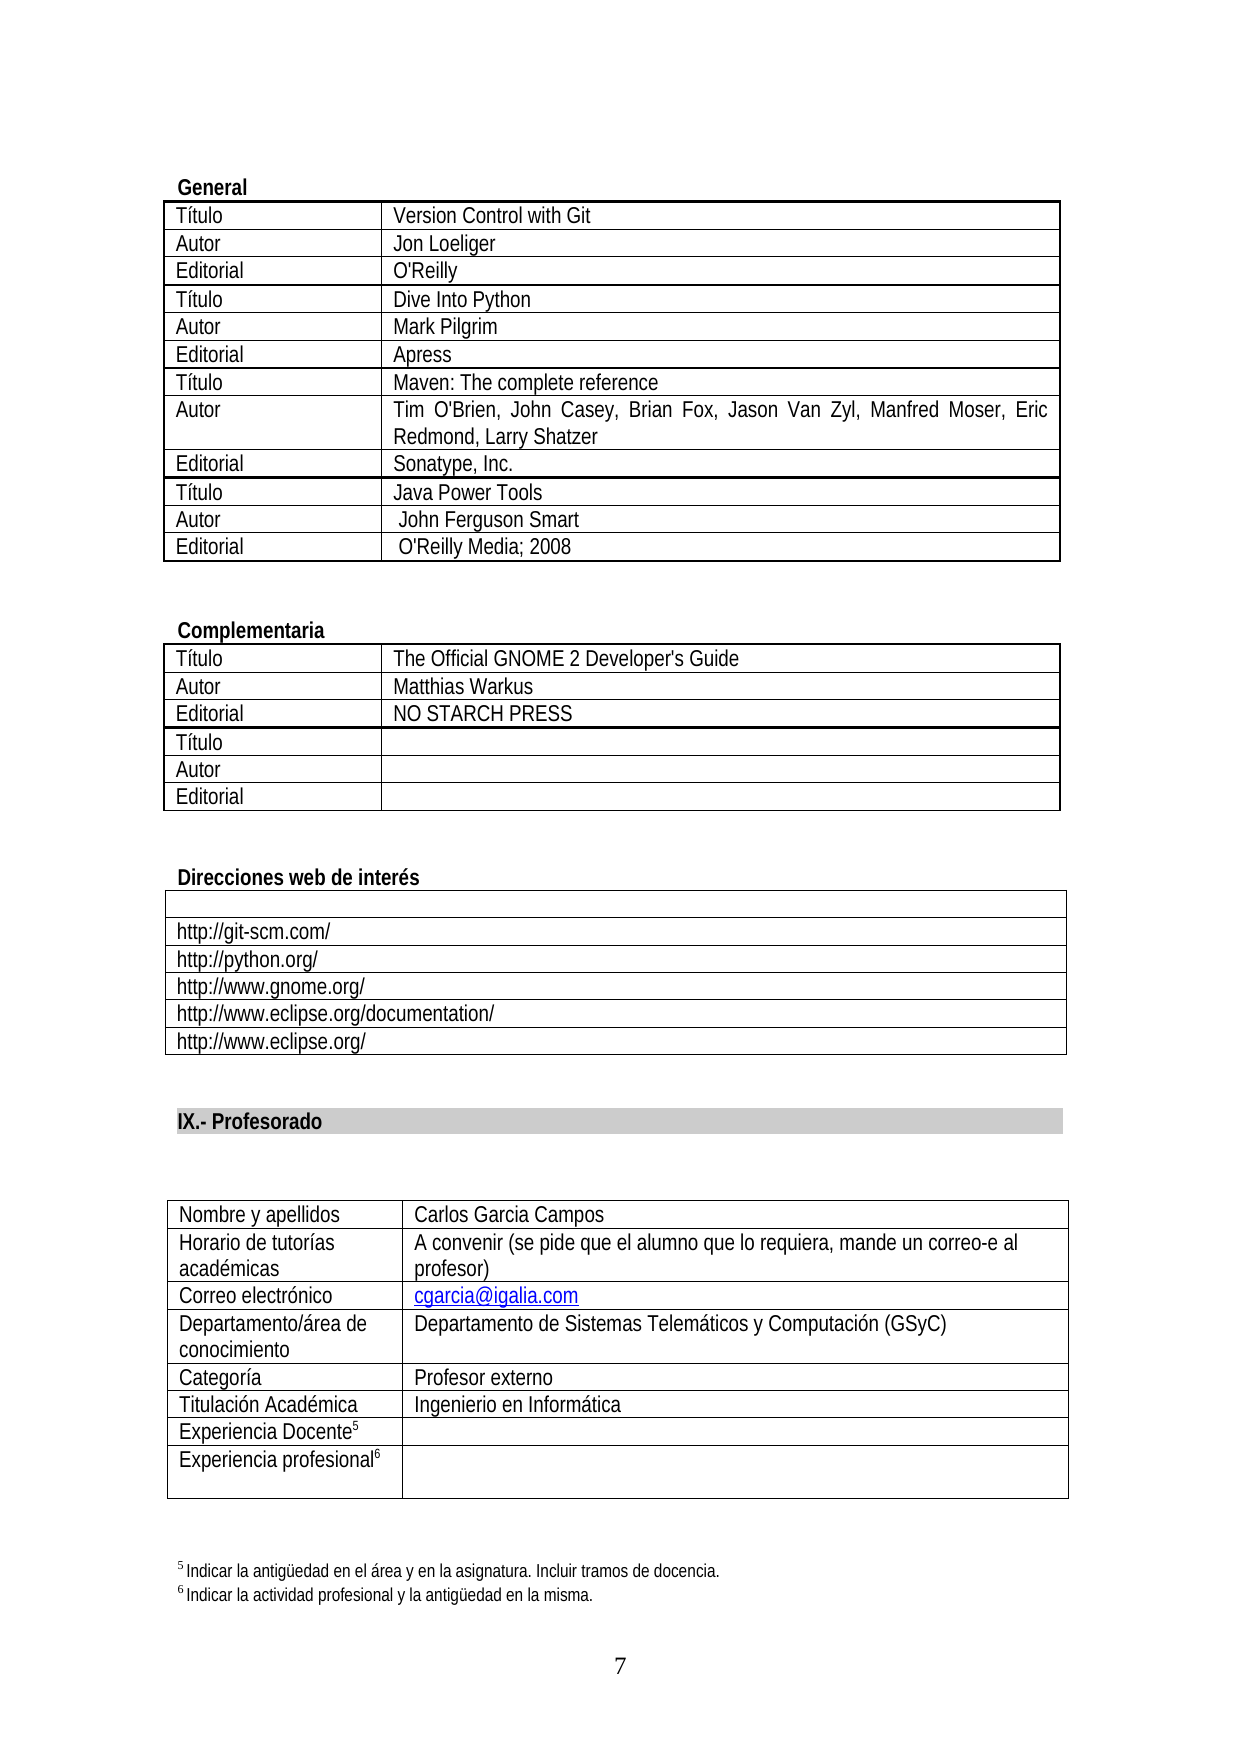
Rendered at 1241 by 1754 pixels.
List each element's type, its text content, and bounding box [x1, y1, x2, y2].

table_cell http://git-scm.com/ [166, 918, 1066, 944]
table_cell Título [165, 286, 381, 312]
table_cell Autor [165, 396, 381, 449]
table_cell Profesor externo [403, 1364, 1068, 1390]
table_cell Experiencia profesional [168, 1446, 402, 1498]
table_cell Editorial [165, 783, 381, 810]
table_header [166, 891, 1066, 917]
table_cell Autor [165, 673, 381, 699]
table_cell Departamento de Sistemas Telemáticos y Computación (GSyC) [403, 1310, 1068, 1362]
table_cell Categoría [168, 1364, 402, 1390]
table_cell Ingenierio en Informática [403, 1391, 1068, 1417]
table_cell http://python.org/ [166, 946, 1066, 972]
table_cell Editorial [165, 533, 381, 560]
table_cell Autor [165, 313, 381, 339]
table_cell [382, 729, 1059, 755]
table_cell [382, 756, 1059, 782]
table_cell NO STARCH PRESS [382, 700, 1059, 726]
table_cell Título [165, 369, 381, 395]
table_cell Correo electrónico [168, 1282, 402, 1309]
table_cell Autor [165, 756, 381, 782]
table_header Título [165, 645, 381, 672]
table_cell Titulación Académica [168, 1391, 402, 1417]
text IX.- Profesorado [177, 1108, 1063, 1134]
table_cell cgarcia@igalia.com [403, 1282, 1068, 1309]
table_cell [403, 1418, 1068, 1444]
table_cell [403, 1446, 1068, 1498]
table_cell Apress [382, 341, 1059, 367]
table_cell Editorial [165, 700, 381, 726]
table_header Título [165, 203, 381, 229]
table_header Nombre y apellidos [168, 1201, 402, 1227]
table_cell Título [165, 729, 381, 755]
table_cell Matthias Warkus [382, 673, 1059, 699]
text Complementaria [177, 617, 1063, 643]
table_cell Mark Pilgrim [382, 313, 1059, 339]
table_cell http://www.eclipse.org/ [166, 1028, 1066, 1054]
table_cell A convenir (se pide que el alumno que lo requiera, mande un correo-e al profesor) [403, 1229, 1068, 1281]
table_cell Departamento/área de conocimiento [168, 1310, 402, 1362]
table_header Carlos Garcia Campos [403, 1201, 1068, 1227]
table_cell O'Reilly Media; 2008 [382, 533, 1059, 560]
table_cell http://www.gnome.org/ [166, 973, 1066, 999]
table_cell Editorial [165, 257, 381, 284]
table_cell [382, 783, 1059, 810]
table_cell John Ferguson Smart [382, 506, 1059, 532]
table_cell Dive Into Python [382, 286, 1059, 312]
table_cell Editorial [165, 341, 381, 367]
table_cell Jon Loeliger [382, 230, 1059, 256]
table_cell Experiencia Docente [168, 1418, 402, 1444]
table_header Version Control with Git [382, 203, 1059, 229]
table_cell Maven: The complete reference [382, 369, 1059, 395]
table_cell Editorial [165, 450, 381, 476]
table_cell Java Power Tools [382, 479, 1059, 505]
text Direcciones web de interés [177, 863, 1063, 890]
table_cell Título [165, 479, 381, 505]
table_cell Sonatype, Inc. [382, 450, 1059, 476]
table_cell Autor [165, 230, 381, 256]
table_header The Official GNOME 2 Developer's Guide [382, 645, 1059, 672]
table_cell Tim O'Brien, John Casey, Brian Fox, Jason Van Zyl, Manfred Moser, Eric Redmond, Larry Shatzer [382, 396, 1059, 449]
table_cell Horario de tutorías académicas [168, 1229, 402, 1281]
table_cell O'Reilly [382, 257, 1059, 284]
table_cell Autor [165, 506, 381, 532]
table_cell http://www.eclipse.org/documentation/ [166, 1000, 1066, 1027]
text General [177, 174, 1063, 200]
